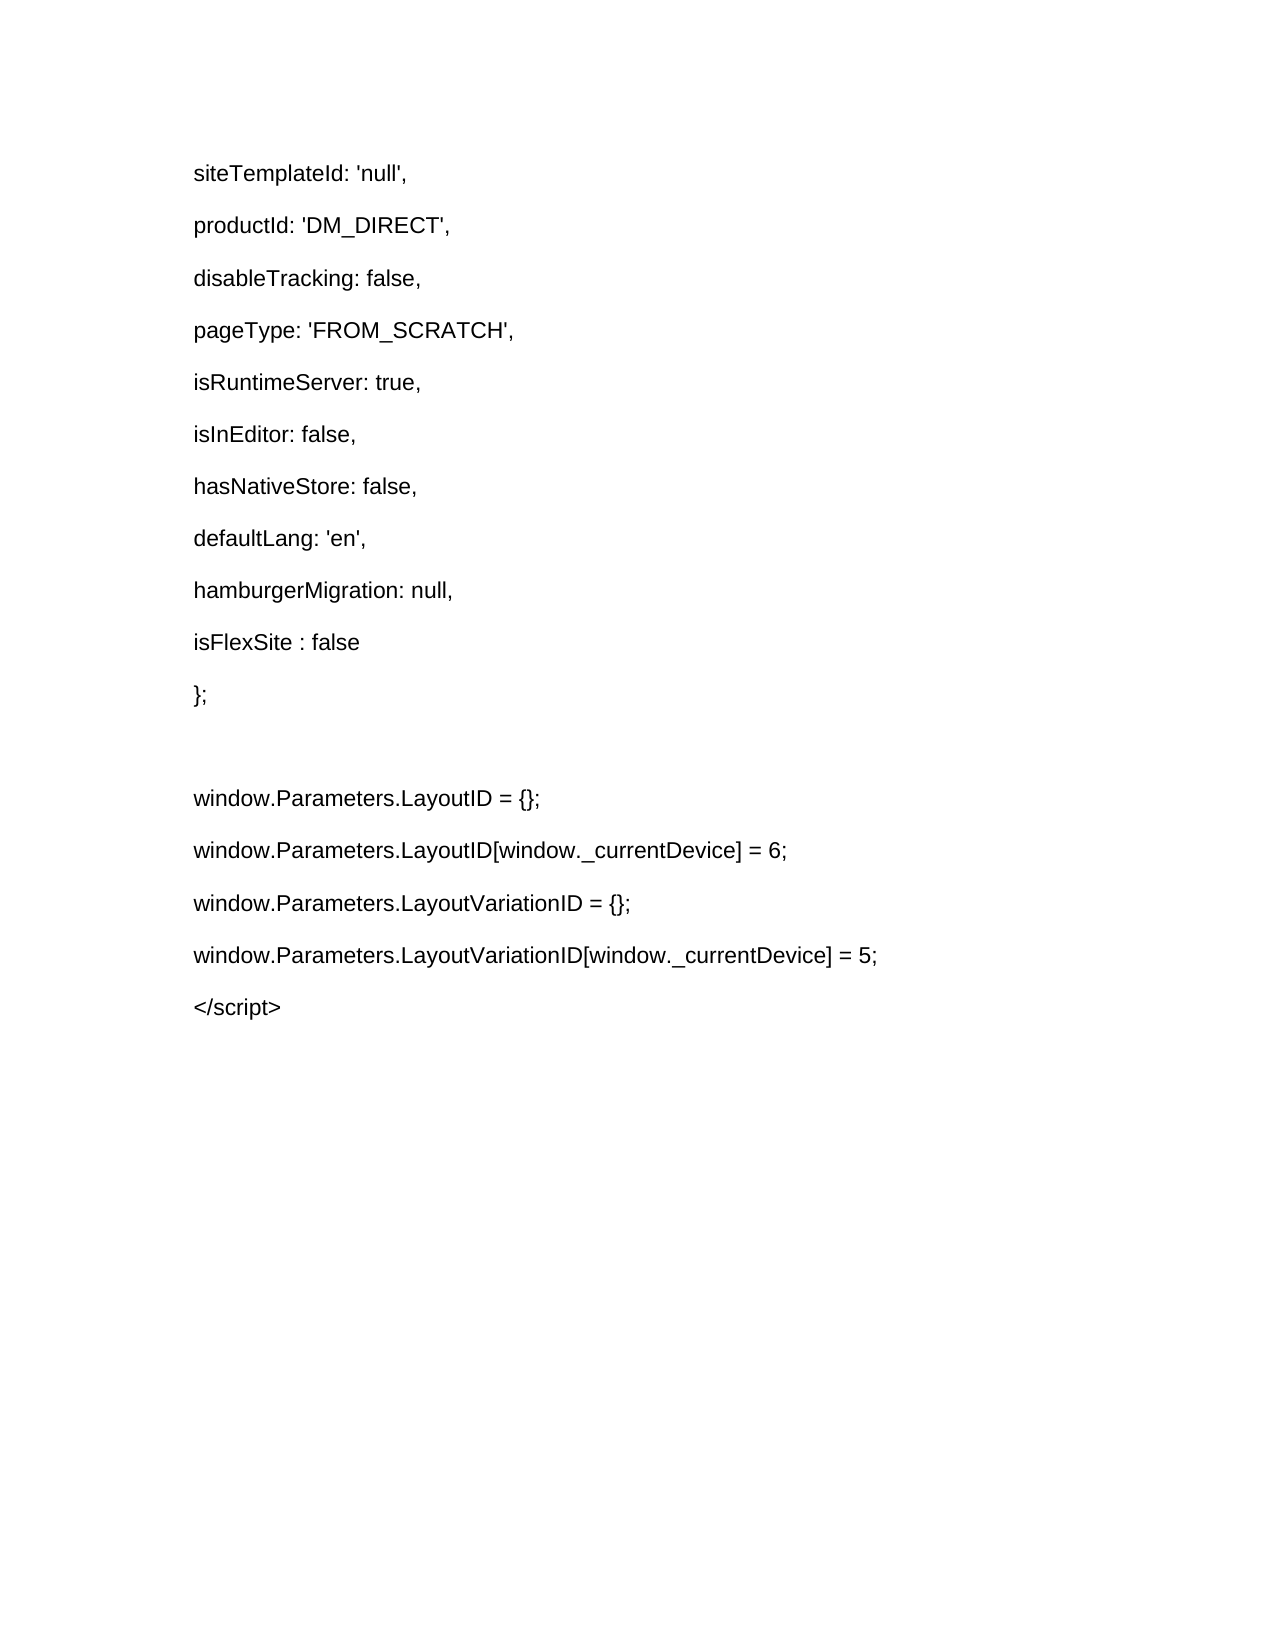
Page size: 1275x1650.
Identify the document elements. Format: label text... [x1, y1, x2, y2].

table_cell [183, 1400, 1125, 1452]
table_cell isFlexSite : false [183, 619, 1125, 671]
table_cell productId: 'DM_DIRECT', [183, 202, 1125, 254]
table_cell [150, 463, 183, 514]
table_cell [150, 1192, 183, 1244]
table_cell window.Parameters.LayoutVariationID[window._currentDevice] = 5; [183, 931, 1125, 983]
table_cell [150, 671, 183, 723]
table_cell window.Parameters.LayoutID = {}; [183, 775, 1125, 827]
table_cell [150, 723, 183, 775]
table_cell [150, 1140, 183, 1192]
table_cell hasNativeStore: false, [183, 463, 1125, 514]
table_cell [150, 1400, 183, 1452]
table_cell isInEditor: false, [183, 410, 1125, 462]
table_cell [150, 515, 183, 567]
table_cell [183, 1296, 1125, 1348]
table_cell [150, 931, 183, 983]
table_cell [183, 1244, 1125, 1296]
table_cell [183, 1088, 1125, 1139]
table_cell [183, 1192, 1125, 1244]
table_cell </script> [183, 983, 1125, 1035]
table_cell [150, 1296, 183, 1348]
table_cell [150, 358, 183, 410]
table_cell [183, 1035, 1125, 1087]
table_cell [150, 150, 183, 202]
table_cell siteTemplateId: 'null', [183, 150, 1125, 202]
table_cell isRuntimeServer: true, [183, 358, 1125, 410]
table_cell defaultLang: 'en', [183, 515, 1125, 567]
table_cell [150, 254, 183, 306]
table_cell [150, 410, 183, 462]
table_cell [150, 879, 183, 931]
table_cell [183, 1348, 1125, 1400]
table_cell [150, 619, 183, 671]
table_cell [150, 827, 183, 879]
table_cell [150, 306, 183, 358]
table_cell pageType: 'FROM_SCRATCH', [183, 306, 1125, 358]
table_cell [150, 567, 183, 619]
table_cell [150, 1035, 183, 1087]
table_cell window.Parameters.LayoutVariationID = {}; [183, 879, 1125, 931]
table_cell [183, 723, 1125, 775]
table_cell [150, 202, 183, 254]
table_cell [150, 775, 183, 827]
table_cell [150, 1348, 183, 1400]
table_cell window.Parameters.LayoutID[window._currentDevice] = 6; [183, 827, 1125, 879]
table_cell [150, 1244, 183, 1296]
table_cell [150, 983, 183, 1035]
table_cell [150, 1088, 183, 1139]
table_cell disableTracking: false, [183, 254, 1125, 306]
table_cell hamburgerMigration: null, [183, 567, 1125, 619]
table_cell [183, 1140, 1125, 1192]
table_cell }; [183, 671, 1125, 723]
